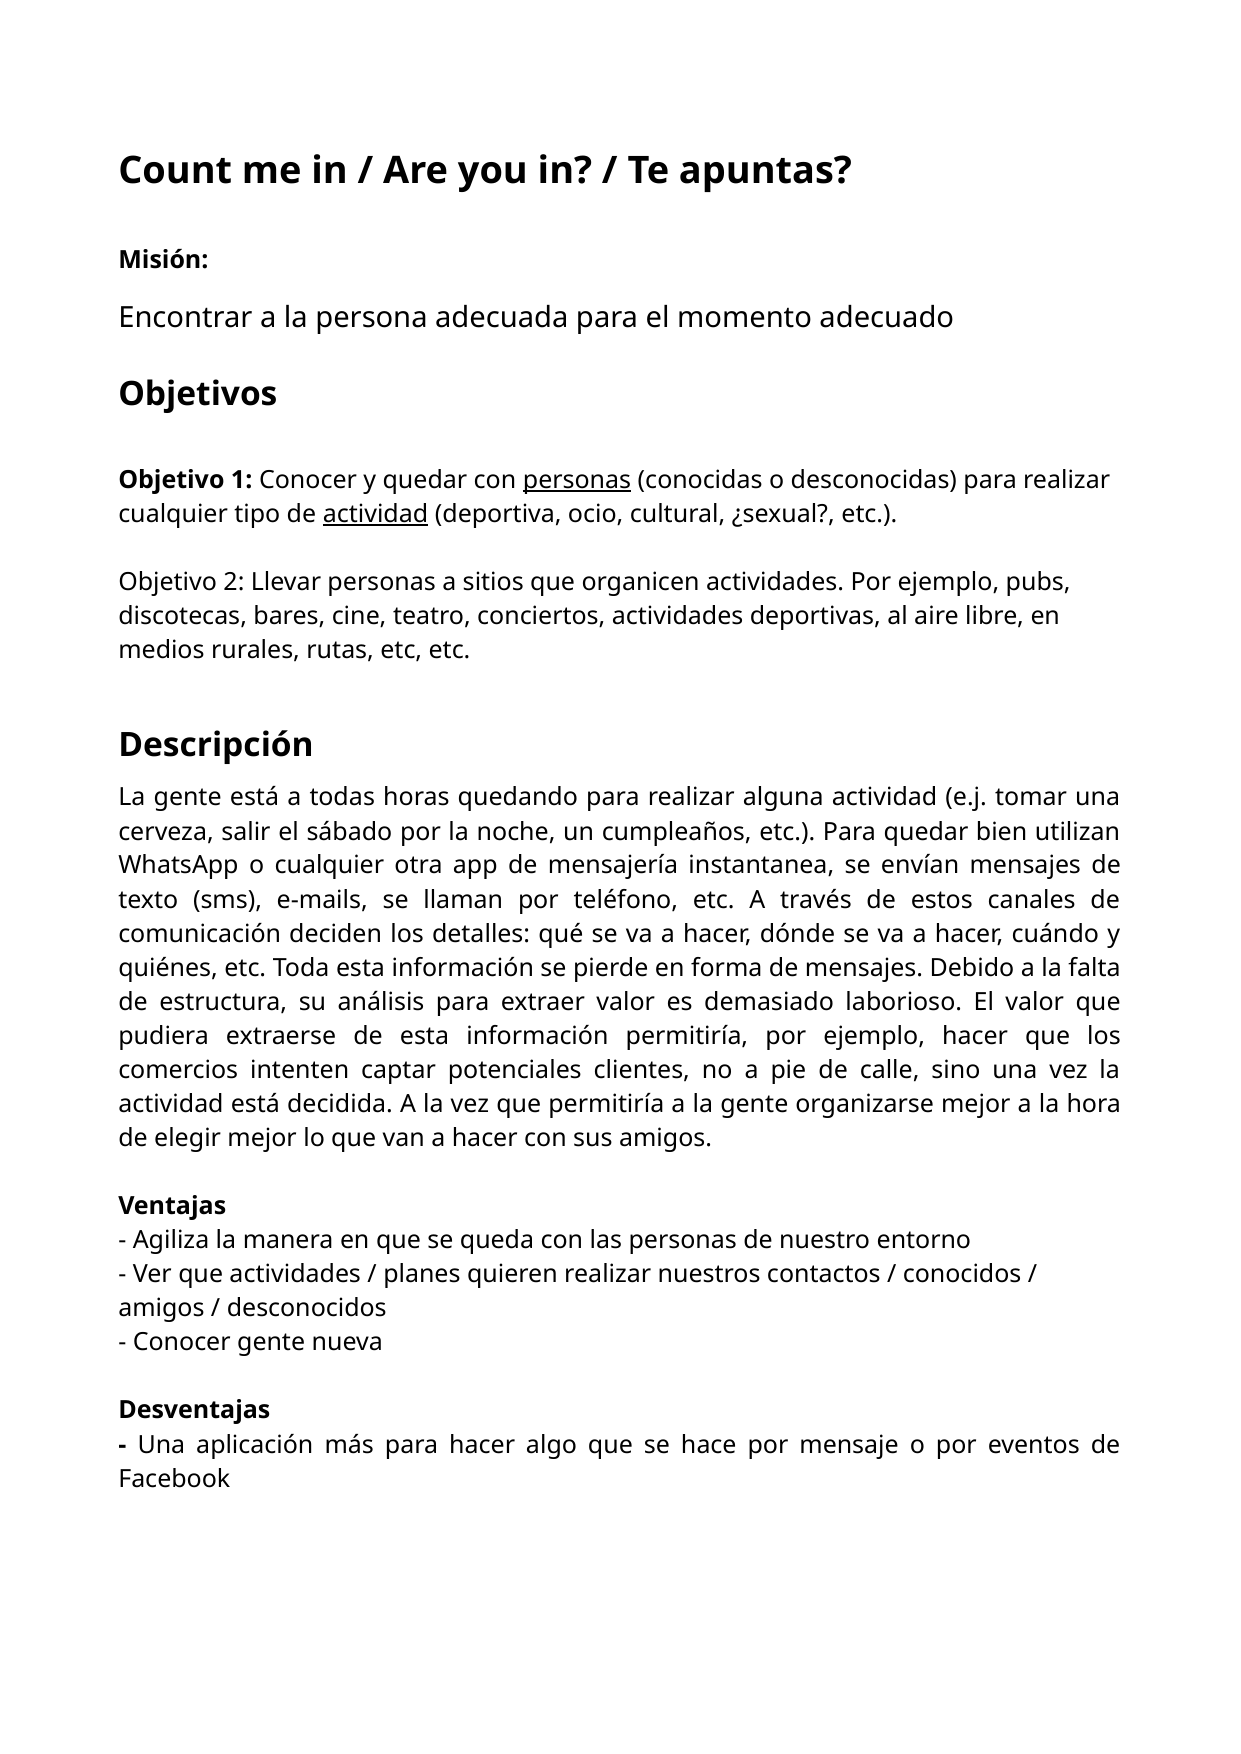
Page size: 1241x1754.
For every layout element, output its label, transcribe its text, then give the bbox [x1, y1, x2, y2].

text La gente está a todas horas quedando para realizar alguna actividad (e.j. tomar una cerveza, salir el sábado por la noche, un cumpleaños, etc.). Para quedar bien utilizan WhatsApp o cualquier otra app de mensajería instantanea, se envían mensajes de texto (sms), e-mails, se llaman por teléfono, etc. A través de estos canales de comunicación deciden los detalles: qué se va a hacer, dónde se va a hacer, cuándo y quiénes, etc. Toda esta información se pierde en forma de mensajes. Debido a la falta de estructura, su análisis para extraer valor es demasiado laborioso. El valor que pudiera extraerse de esta información permitiría, por ejemplo, hacer que los comercios intenten captar potenciales clientes, no a pie de calle, sino una vez la actividad está decidida. A la vez que permitiría a la gente organizarse mejor a la hora de elegir mejor lo que van a hacer con sus amigos. [118, 779, 1122, 1154]
subtitle Descripción [118, 721, 1122, 767]
text Objetivo 2: Llevar personas a sitios que organicen actividades. Por ejemplo, pubs, discotecas, bares, cine, teatro, conciertos, actividades deportivas, al aire libre, en medios rurales, rutas, etc, etc. [118, 564, 1122, 666]
text Misión: [118, 241, 1122, 275]
subtitle Count me in / Are you in? / Te apuntas? [118, 143, 1122, 195]
text - Ver que actividades / planes quieren realizar nuestros contactos / conocidos / amigos / desconocidos [118, 1256, 1122, 1324]
text Objetivo 1: Conocer y quedar con personas (conocidas o desconocidas) para realizar cualquier tipo de actividad (deportiva, ocio, cultural, ¿sexual?, etc.). [118, 462, 1122, 530]
text Ventajas [118, 1188, 1122, 1222]
text - Agiliza la manera en que se queda con las personas de nuestro entorno [118, 1222, 1122, 1256]
text - Conocer gente nueva [118, 1324, 1122, 1358]
text Desventajas [118, 1392, 1122, 1426]
subtitle Objetivos [118, 369, 1122, 415]
subtitle Encontrar a la persona adecuada para el momento adecuado [118, 296, 1122, 336]
text - Una aplicación más para hacer algo que se hace por mensaje o por eventos de Facebook [118, 1426, 1122, 1494]
